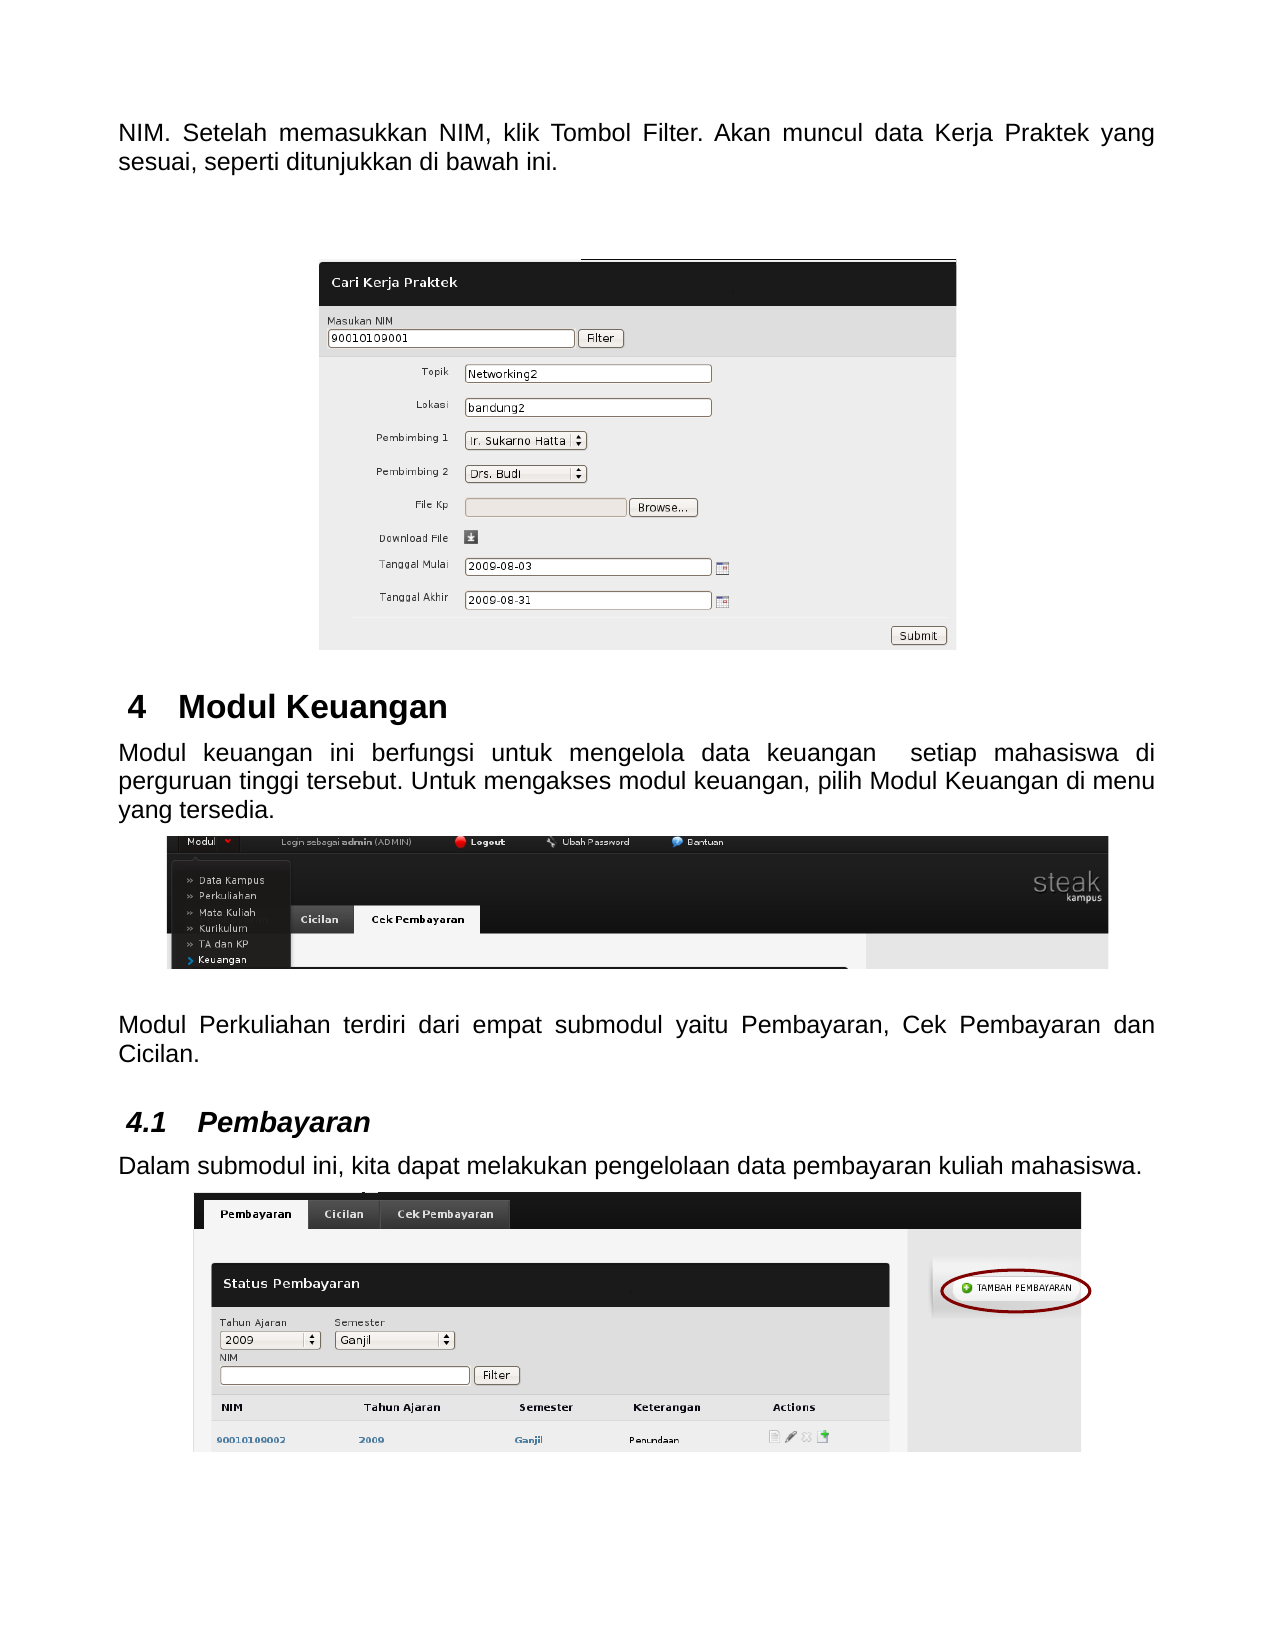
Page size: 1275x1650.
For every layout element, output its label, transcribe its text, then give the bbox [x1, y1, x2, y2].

text Modul Perkuliahan terdiri dari empat submodul yaitu Pembayaran, Cek Pembayaran dan Cicilan. [118, 1010, 1157, 1068]
text Dalam submodul ini, kita dapat melakukan pengelolaan data pembayaran kuliah mahasiswa. [118, 1151, 1157, 1180]
text NIM. Setelah memasukkan NIM, klik Tombol Filter. Akan muncul data Kerja Praktek yang sesuai, seperti ditunjukkan di bawah ini. [118, 118, 1157, 176]
subtitle Pembayaran [118, 1105, 1157, 1139]
picture [318, 259, 957, 650]
picture [166, 836, 1109, 969]
subtitle Modul Keuangan [118, 686, 1157, 725]
picture [193, 1192, 1082, 1452]
picture [944, 1272, 1082, 1310]
text Modul keuangan ini berfungsi untuk mengelola data keuangan setiap mahasiswa di perguruan tinggi tersebut. Untuk mengakses modul keuangan, pilih Modul Keuangan di menu yang tersedia. [118, 738, 1157, 824]
